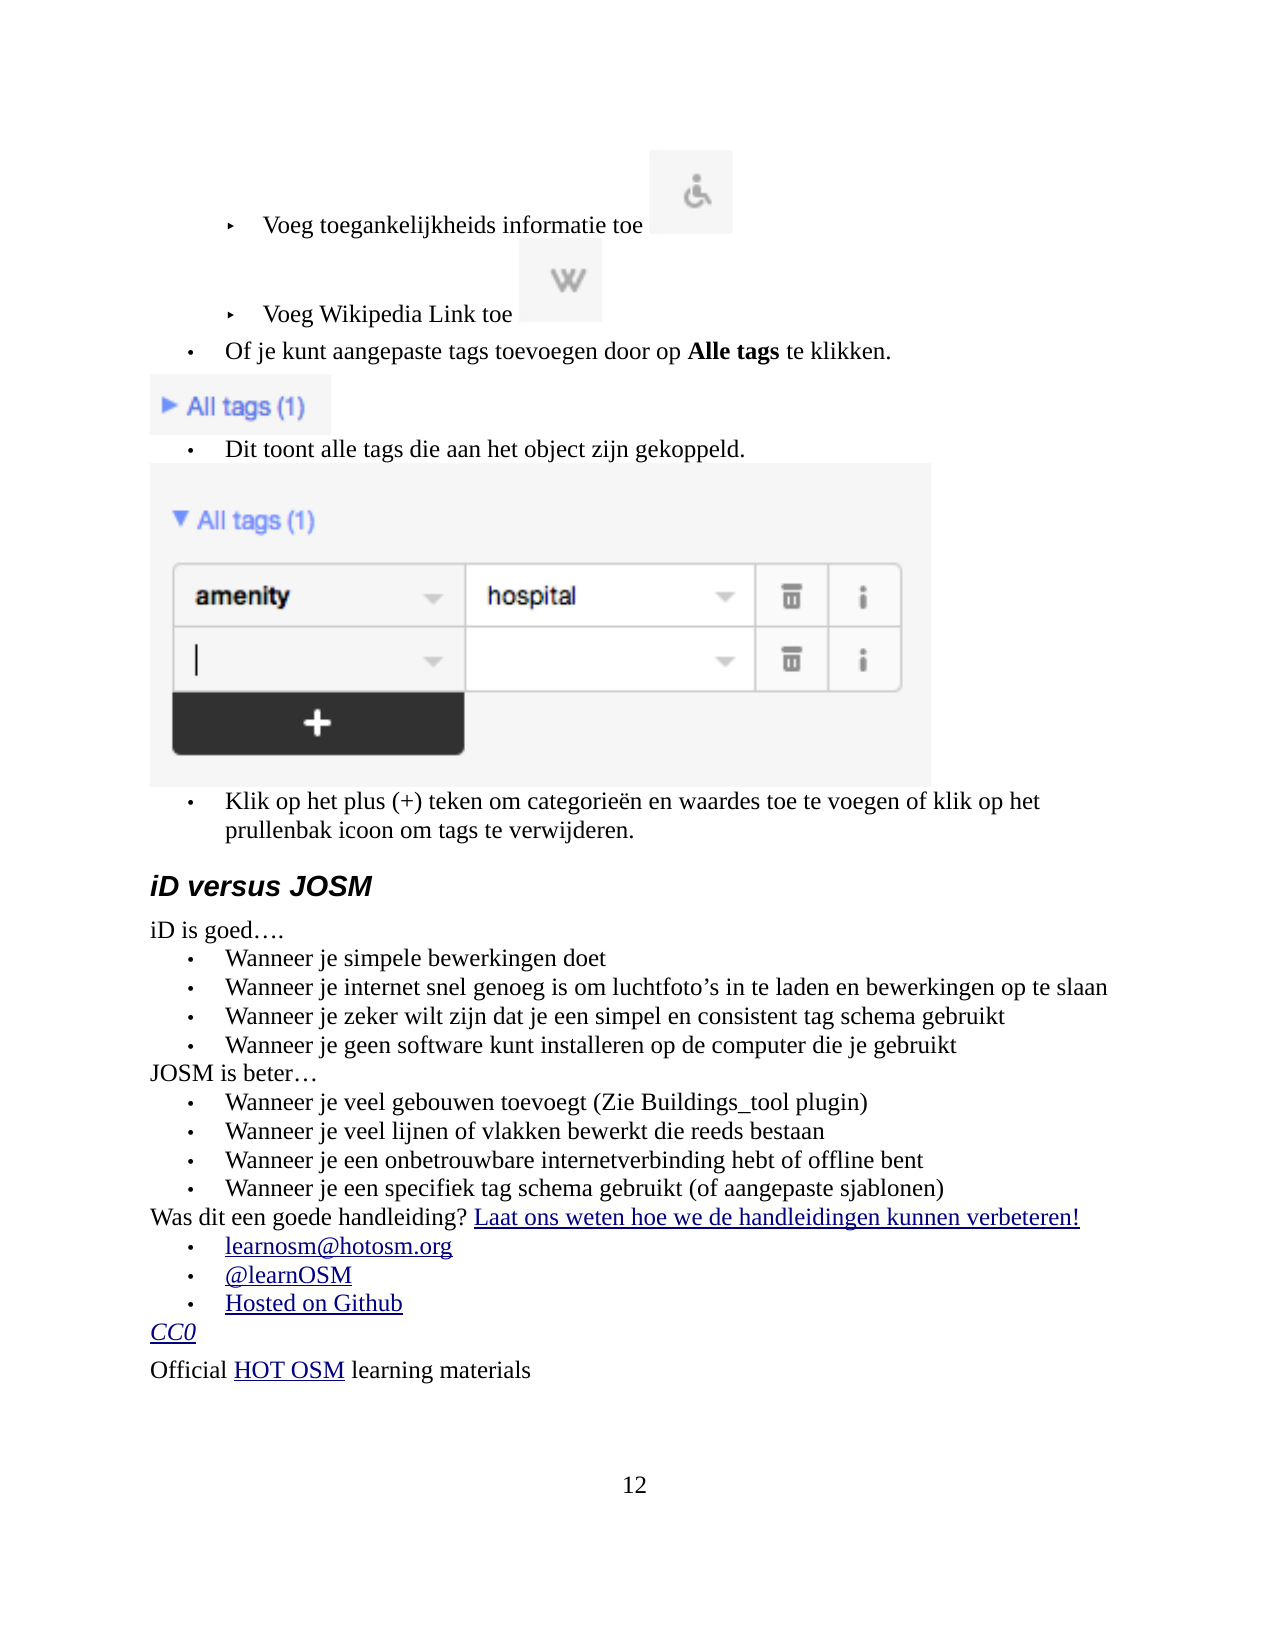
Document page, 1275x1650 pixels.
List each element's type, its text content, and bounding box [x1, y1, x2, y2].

list Wanneer je een specifiek tag schema gebruikt (of aangepaste sjablonen) [187, 1173, 1125, 1202]
subtitle iD versus JOSM [150, 869, 1125, 902]
list Klik op het plus (+) teken om categorieën en waardes toe te voegen of klik op het prullenbak icoon om tags te verwijderen. [187, 786, 1125, 844]
picture [518, 238, 603, 322]
list Wanneer je internet snel genoeg is om luchtfoto’s in te laden en bewerkingen op te slaan [187, 972, 1125, 1001]
list Wanneer je een onbetrouwbare internetverbinding hebt of offline bent [187, 1145, 1125, 1173]
list @learnOSM [187, 1260, 1125, 1288]
list learnosm@hotosm.org [187, 1231, 1125, 1260]
text Was dit een goede handleiding? Laat ons weten hoe we de handleidingen kunnen verbeteren! [150, 1202, 1125, 1231]
list Dit toont alle tags die aan het object zijn gekoppeld. [187, 434, 1125, 463]
list Wanneer je simpele bewerkingen doet [187, 943, 1125, 972]
text CC0 [150, 1317, 1125, 1346]
list Wanneer je geen software kunt installeren op de computer die je gebruikt [187, 1030, 1125, 1058]
list Wanneer je veel lijnen of vlakken bewerkt die reeds bestaan [187, 1116, 1125, 1145]
text Official HOT OSM learning materials [150, 1355, 1125, 1384]
text JOSM is beter… [150, 1058, 1125, 1087]
text iD is goed…. [150, 915, 1125, 943]
list Voeg Wikipedia Link toe [225, 239, 1125, 327]
list Wanneer je zeker wilt zijn dat je een simpel en consistent tag schema gebruikt [187, 1001, 1125, 1030]
picture [150, 463, 932, 787]
list Voeg toegankelijkheids informatie toe [225, 150, 1125, 239]
picture [150, 374, 332, 435]
list Wanneer je veel gebouwen toevoegt (Zie Buildings_tool plugin) [187, 1087, 1125, 1116]
list Hosted on Github [187, 1288, 1125, 1317]
picture [649, 150, 733, 234]
list Of je kunt aangepaste tags toevoegen door op Alle tags te klikken. [187, 336, 1125, 365]
